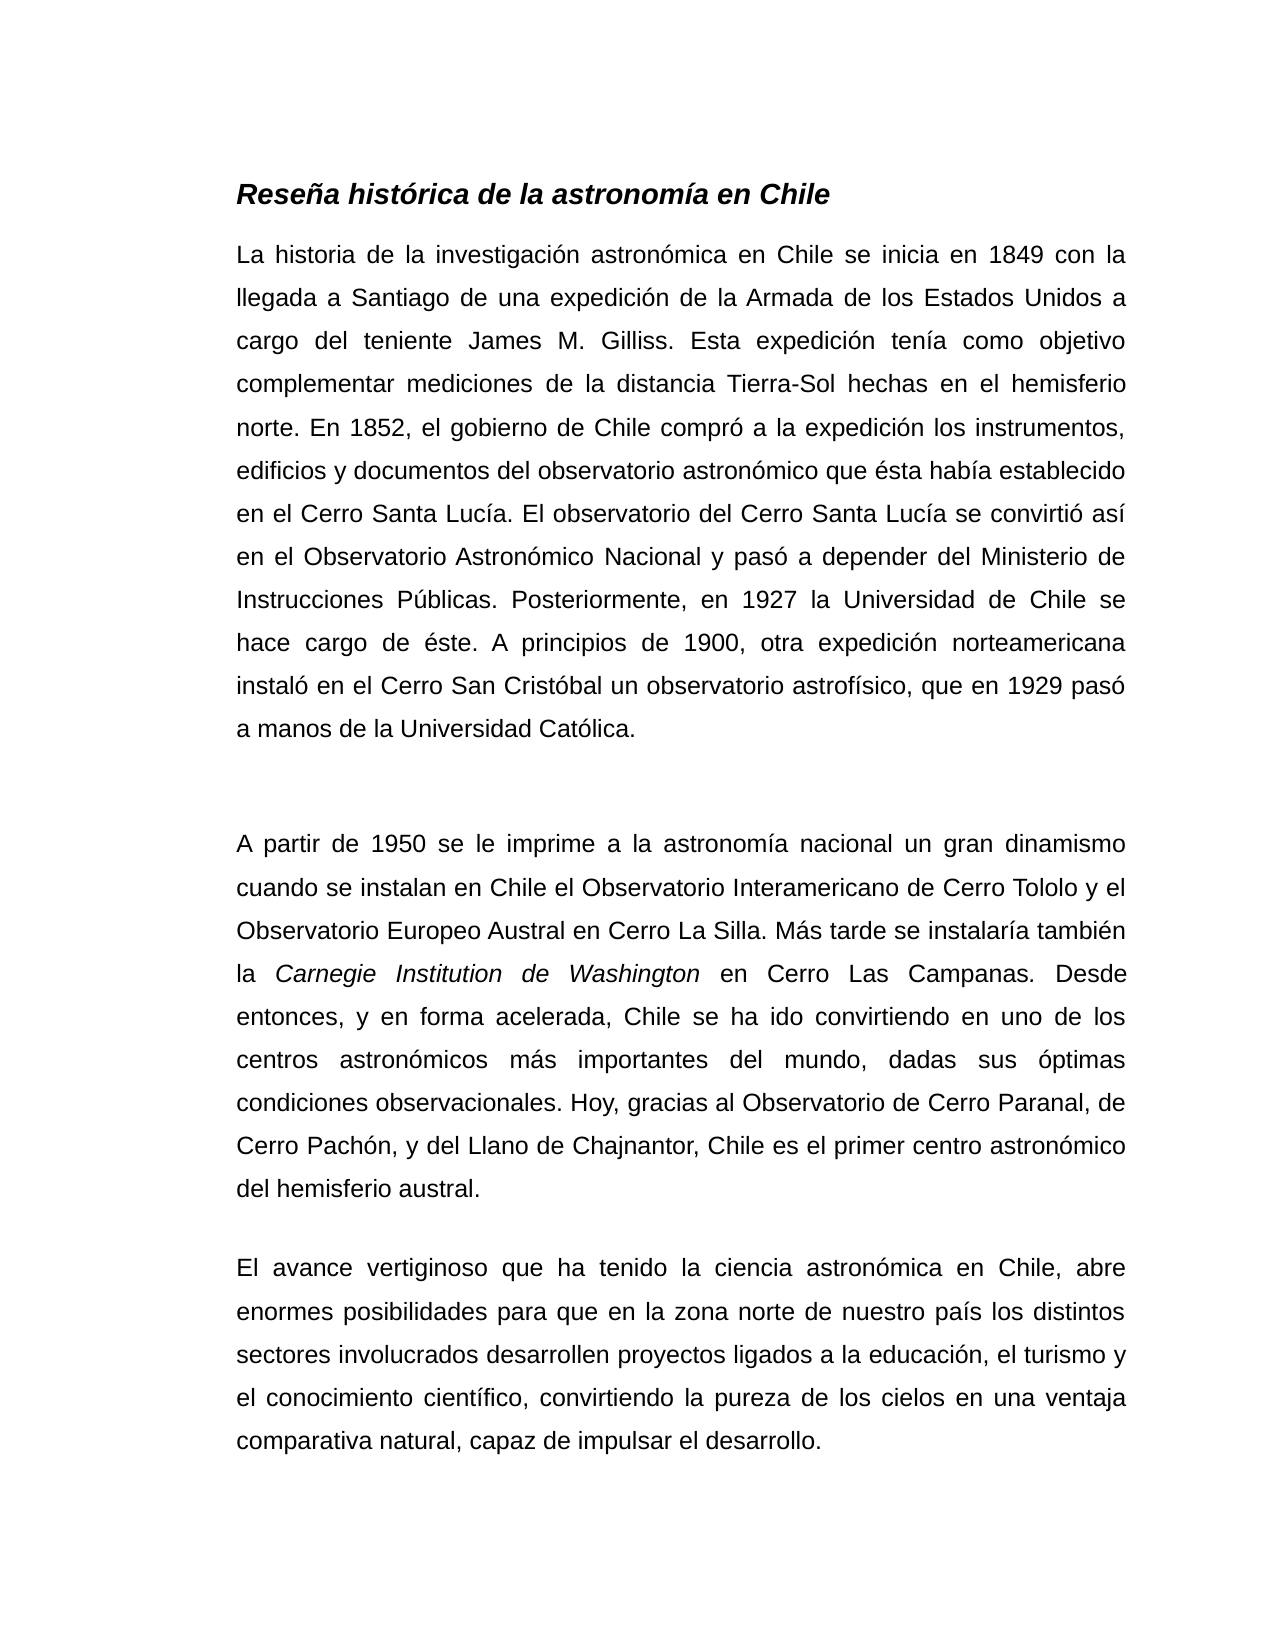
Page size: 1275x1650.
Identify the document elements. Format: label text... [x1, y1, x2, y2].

text A partir de 1950 se le imprime a la astronomía nacional un gran dinamismo cuando se instalan en Chile el Observatorio Interamericano de Cerro Tololo y el Observatorio Europeo Austral en Cerro La Silla. Más tarde se instalaría también la Carnegie Institution de Washington en Cerro Las Campanas. Desde entonces, y en forma acelerada, Chile se ha ido convirtiendo en uno de los centros astronómicos más importantes del mundo, dadas sus óptimas condiciones observacionales. Hoy, gracias al Observatorio de Cerro Paranal, de Cerro Pachón, y del Llano de Chajnantor, Chile es el primer centro astronómico del hemisferio austral. [236, 829, 1127, 1203]
text El avance vertiginoso que ha tenido la ciencia astronómica en Chile, abre enormes posibilidades para que en la zona norte de nuestro país los distintos sectores involucrados desarrollen proyectos ligados a la educación, el turismo y el conocimiento científico, convirtiendo la pureza de los cielos en una ventaja comparativa natural, capaz de impulsar el desarrollo. [236, 1253, 1127, 1455]
subtitle Reseña histórica de la astronomía en Chile [236, 177, 1127, 211]
text La historia de la investigación astronómica en Chile se inicia en 1849 con la llegada a Santiago de una expedición de la Armada de los Estados Unidos a cargo del teniente James M. Gilliss. Esta expedición tenía como objetivo complementar mediciones de la distancia Tierra-Sol hechas en el hemisferio norte. En 1852, el gobierno de Chile compró a la expedición los instrumentos, edificios y documentos del observatorio astronómico que ésta había establecido en el Cerro Santa Lucía. El observatorio del Cerro Santa Lucía se convirtió así en el Observatorio Astronómico Nacional y pasó a depender del Ministerio de Instrucciones Públicas. Posteriormente, en 1927 la Universidad de Chile se hace cargo de éste. A principios de 1900, otra expedición norteamericana instaló en el Cerro San Cristóbal un observatorio astrofísico, que en 1929 pasó a manos de la Universidad Católica. [236, 240, 1127, 743]
